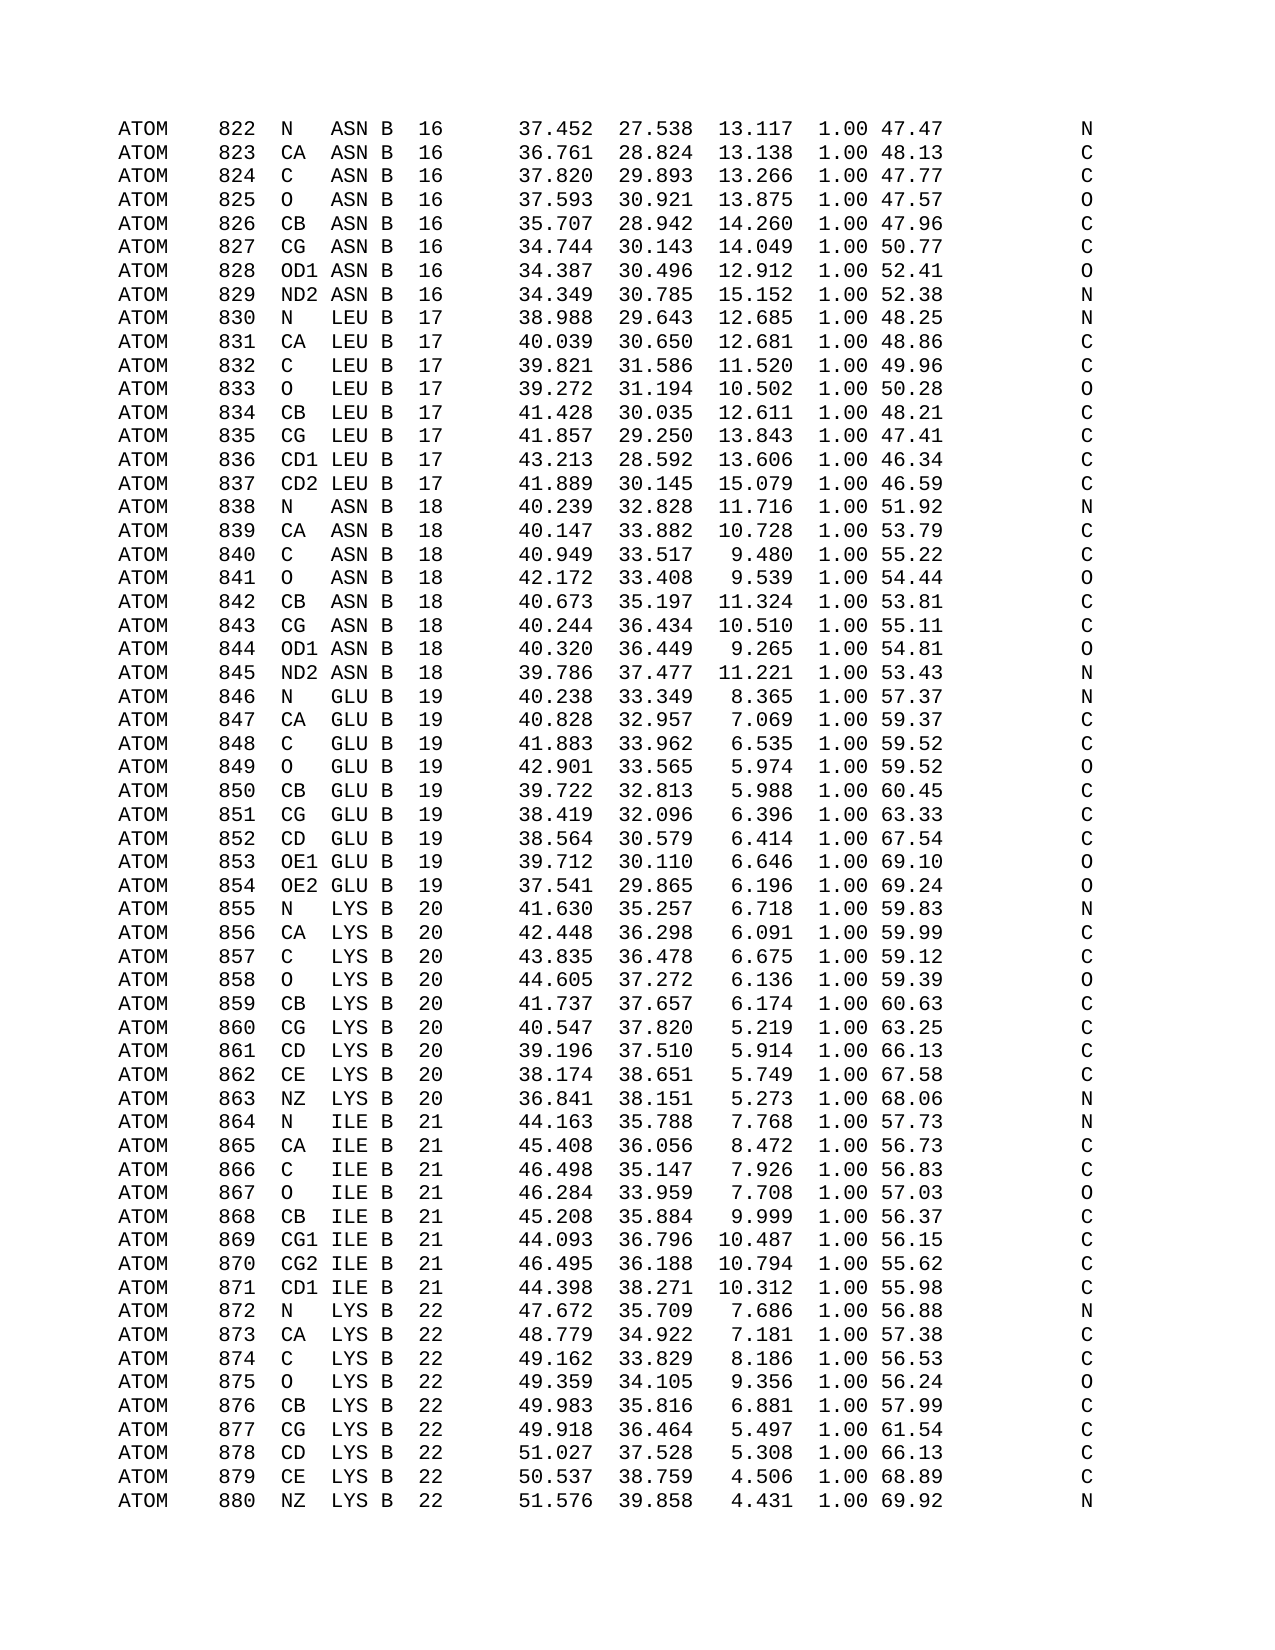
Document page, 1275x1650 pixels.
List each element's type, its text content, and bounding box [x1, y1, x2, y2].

text ATOM 873 CA LYS B 22 48.779 34.922 7.181 1.00 57.38 C [118, 1324, 1157, 1348]
text ATOM 828 OD1 ASN B 16 34.387 30.496 12.912 1.00 52.41 O [118, 260, 1157, 284]
text ATOM 822 N ASN B 16 37.452 27.538 13.117 1.00 47.47 N [118, 118, 1157, 142]
text ATOM 855 N LYS B 20 41.630 35.257 6.718 1.00 59.83 N [118, 898, 1157, 922]
text ATOM 832 C LEU B 17 39.821 31.586 11.520 1.00 49.96 C [118, 354, 1157, 378]
text ATOM 865 CA ILE B 21 45.408 36.056 8.472 1.00 56.73 C [118, 1135, 1157, 1158]
text ATOM 823 CA ASN B 16 36.761 28.824 13.138 1.00 48.13 C [118, 142, 1157, 165]
text ATOM 864 N ILE B 21 44.163 35.788 7.768 1.00 57.73 N [118, 1111, 1157, 1135]
text ATOM 849 O GLU B 19 42.901 33.565 5.974 1.00 59.52 O [118, 757, 1157, 780]
text ATOM 866 C ILE B 21 46.498 35.147 7.926 1.00 56.83 C [118, 1158, 1157, 1182]
text ATOM 877 CG LYS B 22 49.918 36.464 5.497 1.00 61.54 C [118, 1419, 1157, 1442]
text ATOM 878 CD LYS B 22 51.027 37.528 5.308 1.00 66.13 C [118, 1442, 1157, 1466]
text ATOM 826 CB ASN B 16 35.707 28.942 14.260 1.00 47.96 C [118, 213, 1157, 236]
text ATOM 837 CD2 LEU B 17 41.889 30.145 15.079 1.00 46.59 C [118, 473, 1157, 496]
text ATOM 845 ND2 ASN B 18 39.786 37.477 11.221 1.00 53.43 N [118, 662, 1157, 686]
text ATOM 876 CB LYS B 22 49.983 35.816 6.881 1.00 57.99 C [118, 1395, 1157, 1419]
text ATOM 872 N LYS B 22 47.672 35.709 7.686 1.00 56.88 N [118, 1300, 1157, 1324]
text ATOM 867 O ILE B 21 46.284 33.959 7.708 1.00 57.03 O [118, 1182, 1157, 1206]
text ATOM 856 CA LYS B 20 42.448 36.298 6.091 1.00 59.99 C [118, 922, 1157, 946]
text ATOM 850 CB GLU B 19 39.722 32.813 5.988 1.00 60.45 C [118, 780, 1157, 804]
text ATOM 871 CD1 ILE B 21 44.398 38.271 10.312 1.00 55.98 C [118, 1277, 1157, 1300]
text ATOM 830 N LEU B 17 38.988 29.643 12.685 1.00 48.25 N [118, 307, 1157, 331]
text ATOM 863 NZ LYS B 20 36.841 38.151 5.273 1.00 68.06 N [118, 1088, 1157, 1111]
text ATOM 857 C LYS B 20 43.835 36.478 6.675 1.00 59.12 C [118, 946, 1157, 969]
text ATOM 841 O ASN B 18 42.172 33.408 9.539 1.00 54.44 O [118, 567, 1157, 591]
text ATOM 846 N GLU B 19 40.238 33.349 8.365 1.00 57.37 N [118, 686, 1157, 709]
text ATOM 847 CA GLU B 19 40.828 32.957 7.069 1.00 59.37 C [118, 709, 1157, 733]
text ATOM 844 OD1 ASN B 18 40.320 36.449 9.265 1.00 54.81 O [118, 638, 1157, 662]
text ATOM 840 C ASN B 18 40.949 33.517 9.480 1.00 55.22 C [118, 544, 1157, 567]
text ATOM 852 CD GLU B 19 38.564 30.579 6.414 1.00 67.54 C [118, 827, 1157, 851]
text ATOM 862 CE LYS B 20 38.174 38.651 5.749 1.00 67.58 C [118, 1064, 1157, 1088]
text ATOM 838 N ASN B 18 40.239 32.828 11.716 1.00 51.92 N [118, 496, 1157, 520]
text ATOM 851 CG GLU B 19 38.419 32.096 6.396 1.00 63.33 C [118, 804, 1157, 827]
text ATOM 831 CA LEU B 17 40.039 30.650 12.681 1.00 48.86 C [118, 331, 1157, 354]
text ATOM 827 CG ASN B 16 34.744 30.143 14.049 1.00 50.77 C [118, 236, 1157, 260]
text ATOM 829 ND2 ASN B 16 34.349 30.785 15.152 1.00 52.38 N [118, 284, 1157, 307]
text ATOM 858 O LYS B 20 44.605 37.272 6.136 1.00 59.39 O [118, 969, 1157, 993]
text ATOM 835 CG LEU B 17 41.857 29.250 13.843 1.00 47.41 C [118, 426, 1157, 449]
text ATOM 860 CG LYS B 20 40.547 37.820 5.219 1.00 63.25 C [118, 1017, 1157, 1040]
text ATOM 843 CG ASN B 18 40.244 36.434 10.510 1.00 55.11 C [118, 615, 1157, 638]
text ATOM 859 CB LYS B 20 41.737 37.657 6.174 1.00 60.63 C [118, 993, 1157, 1017]
text ATOM 868 CB ILE B 21 45.208 35.884 9.999 1.00 56.37 C [118, 1206, 1157, 1229]
text ATOM 880 NZ LYS B 22 51.576 39.858 4.431 1.00 69.92 N [118, 1489, 1157, 1513]
text ATOM 839 CA ASN B 18 40.147 33.882 10.728 1.00 53.79 C [118, 520, 1157, 544]
text ATOM 824 C ASN B 16 37.820 29.893 13.266 1.00 47.77 C [118, 165, 1157, 189]
text ATOM 874 C LYS B 22 49.162 33.829 8.186 1.00 56.53 C [118, 1348, 1157, 1371]
text ATOM 854 OE2 GLU B 19 37.541 29.865 6.196 1.00 69.24 O [118, 875, 1157, 898]
text ATOM 853 OE1 GLU B 19 39.712 30.110 6.646 1.00 69.10 O [118, 851, 1157, 875]
text ATOM 879 CE LYS B 22 50.537 38.759 4.506 1.00 68.89 C [118, 1466, 1157, 1489]
text ATOM 836 CD1 LEU B 17 43.213 28.592 13.606 1.00 46.34 C [118, 449, 1157, 473]
text ATOM 834 CB LEU B 17 41.428 30.035 12.611 1.00 48.21 C [118, 402, 1157, 426]
text ATOM 848 C GLU B 19 41.883 33.962 6.535 1.00 59.52 C [118, 733, 1157, 757]
text ATOM 825 O ASN B 16 37.593 30.921 13.875 1.00 47.57 O [118, 189, 1157, 213]
text ATOM 833 O LEU B 17 39.272 31.194 10.502 1.00 50.28 O [118, 378, 1157, 402]
text ATOM 875 O LYS B 22 49.359 34.105 9.356 1.00 56.24 O [118, 1371, 1157, 1395]
text ATOM 842 CB ASN B 18 40.673 35.197 11.324 1.00 53.81 C [118, 591, 1157, 615]
text ATOM 869 CG1 ILE B 21 44.093 36.796 10.487 1.00 56.15 C [118, 1229, 1157, 1253]
text ATOM 861 CD LYS B 20 39.196 37.510 5.914 1.00 66.13 C [118, 1040, 1157, 1064]
text ATOM 870 CG2 ILE B 21 46.495 36.188 10.794 1.00 55.62 C [118, 1253, 1157, 1277]
